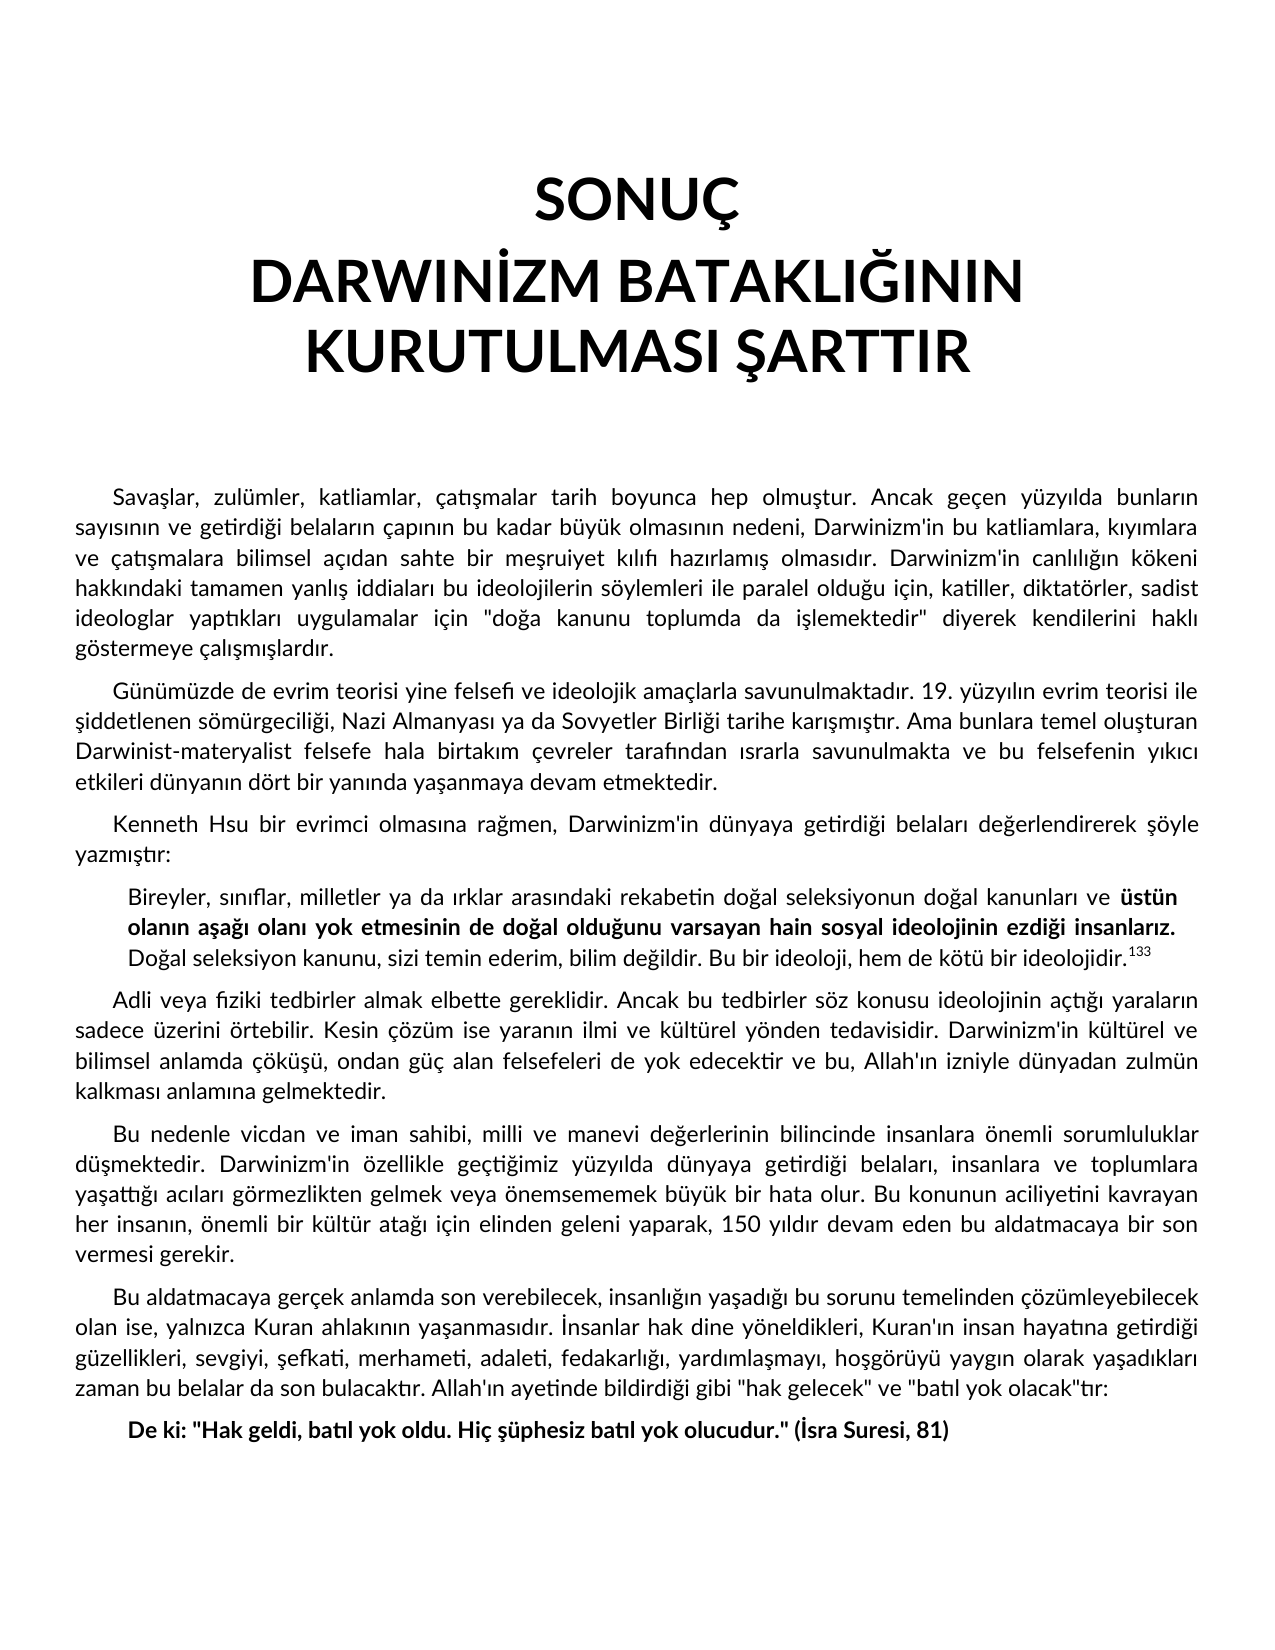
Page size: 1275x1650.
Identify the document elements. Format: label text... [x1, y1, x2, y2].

subtitle DARWINİZM BATAKLIĞININ KURUTULMASI ŞARTTIR [75, 245, 1200, 385]
text De ki: "Hak geldi, batıl yok oldu. Hiç şüphesiz batıl yok olucudur." (İsra Suresi, 81) [127, 1416, 1177, 1444]
subtitle SONUÇ [75, 162, 1200, 232]
text Bireyler, sınıflar, milletler ya da ırklar arasındaki rekabetin doğal seleksiyonun doğal kanunları ve üstün olanın aşağı olanı yok etmesinin de doğal olduğunu varsayan hain sosyal ideolojinin ezdiği insanlarız. Doğal seleksiyon kanunu, sizi temin ederim, bilim değildir. Bu bir ideoloji, hem de kötü bir ideolojidir.133 [127, 883, 1177, 971]
text Adli veya fiziki tedbirler almak elbette gereklidir. Ancak bu tedbirler söz konusu ideolojinin açtığı yaraların sadece üzerini örtebilir. Kesin çözüm ise yaranın ilmi ve kültürel yönden tedavisidir. Darwinizm'in kültürel ve bilimsel anlamda çöküşü, ondan güç alan felsefeleri de yok edecektir ve bu, Allah'ın izniyle dünyadan zulmün kalkması anlamına gelmektedir. [75, 986, 1200, 1104]
text Bu nedenle vicdan ve iman sahibi, milli ve manevi değerlerinin bilincinde insanlara önemli sorumluluklar düşmektedir. Darwinizm'in özellikle geçtiğimiz yüzyılda dünyaya getirdiği belaları, insanlara ve toplumlara yaşattığı acıları görmezlikten gelmek veya önemsememek büyük bir hata olur. Bu konunun aciliyetini kavrayan her insanın, önemli bir kültür atağı için elinden geleni yaparak, 150 yıldır devam eden bu aldatmacaya bir son vermesi gerekir. [75, 1119, 1200, 1268]
text Savaşlar, zulümler, katliamlar, çatışmalar tarih boyunca hep olmuştur. Ancak geçen yüzyılda bunların sayısının ve getirdiği belaların çapının bu kadar büyük olmasının nedeni, Darwinizm'in bu katliamlara, kıyımlara ve çatışmalara bilimsel açıdan sahte bir meşruiyet kılıfı hazırlamış olmasıdır. Darwinizm'in canlılığın kökeni hakkındaki tamamen yanlış iddiaları bu ideolojilerin söylemleri ile paralel olduğu için, katiller, diktatörler, sadist ideologlar yaptıkları uygulamalar için "doğa kanunu toplumda da işlemektedir" diyerek kendilerini haklı göstermeye çalışmışlardır. [75, 483, 1200, 661]
text Bu aldatmacaya gerçek anlamda son verebilecek, insanlığın yaşadığı bu sorunu temelinden çözümleyebilecek olan ise, yalnızca Kuran ahlakının yaşanmasıdır. İnsanlar hak dine yöneldikleri, Kuran'ın insan hayatına getirdiği güzellikleri, sevgiyi, şefkati, merhameti, adaleti, fedakarlığı, yardımlaşmayı, hoşgörüyü yaygın olarak yaşadıkları zaman bu belalar da son bulacaktır. Allah'ın ayetinde bildirdiği gibi "hak gelecek" ve "batıl yok olacak"tır: [75, 1283, 1200, 1401]
text Kenneth Hsu bir evrimci olmasına rağmen, Darwinizm'in dünyaya getirdiği belaları değerlendirerek şöyle yazmıştır: [75, 810, 1200, 868]
text Günümüzde de evrim teorisi yine felsefi ve ideolojik amaçlarla savunulmaktadır. 19. yüzyılın evrim teorisi ile şiddetlenen sömürgeciliği, Nazi Almanyası ya da Sovyetler Birliği tarihe karışmıştır. Ama bunlara temel oluşturan Darwinist-materyalist felsefe hala birtakım çevreler tarafından ısrarla savunulmakta ve bu felsefenin yıkıcı etkileri dünyanın dört bir yanında yaşanmaya devam etmektedir. [75, 677, 1200, 795]
